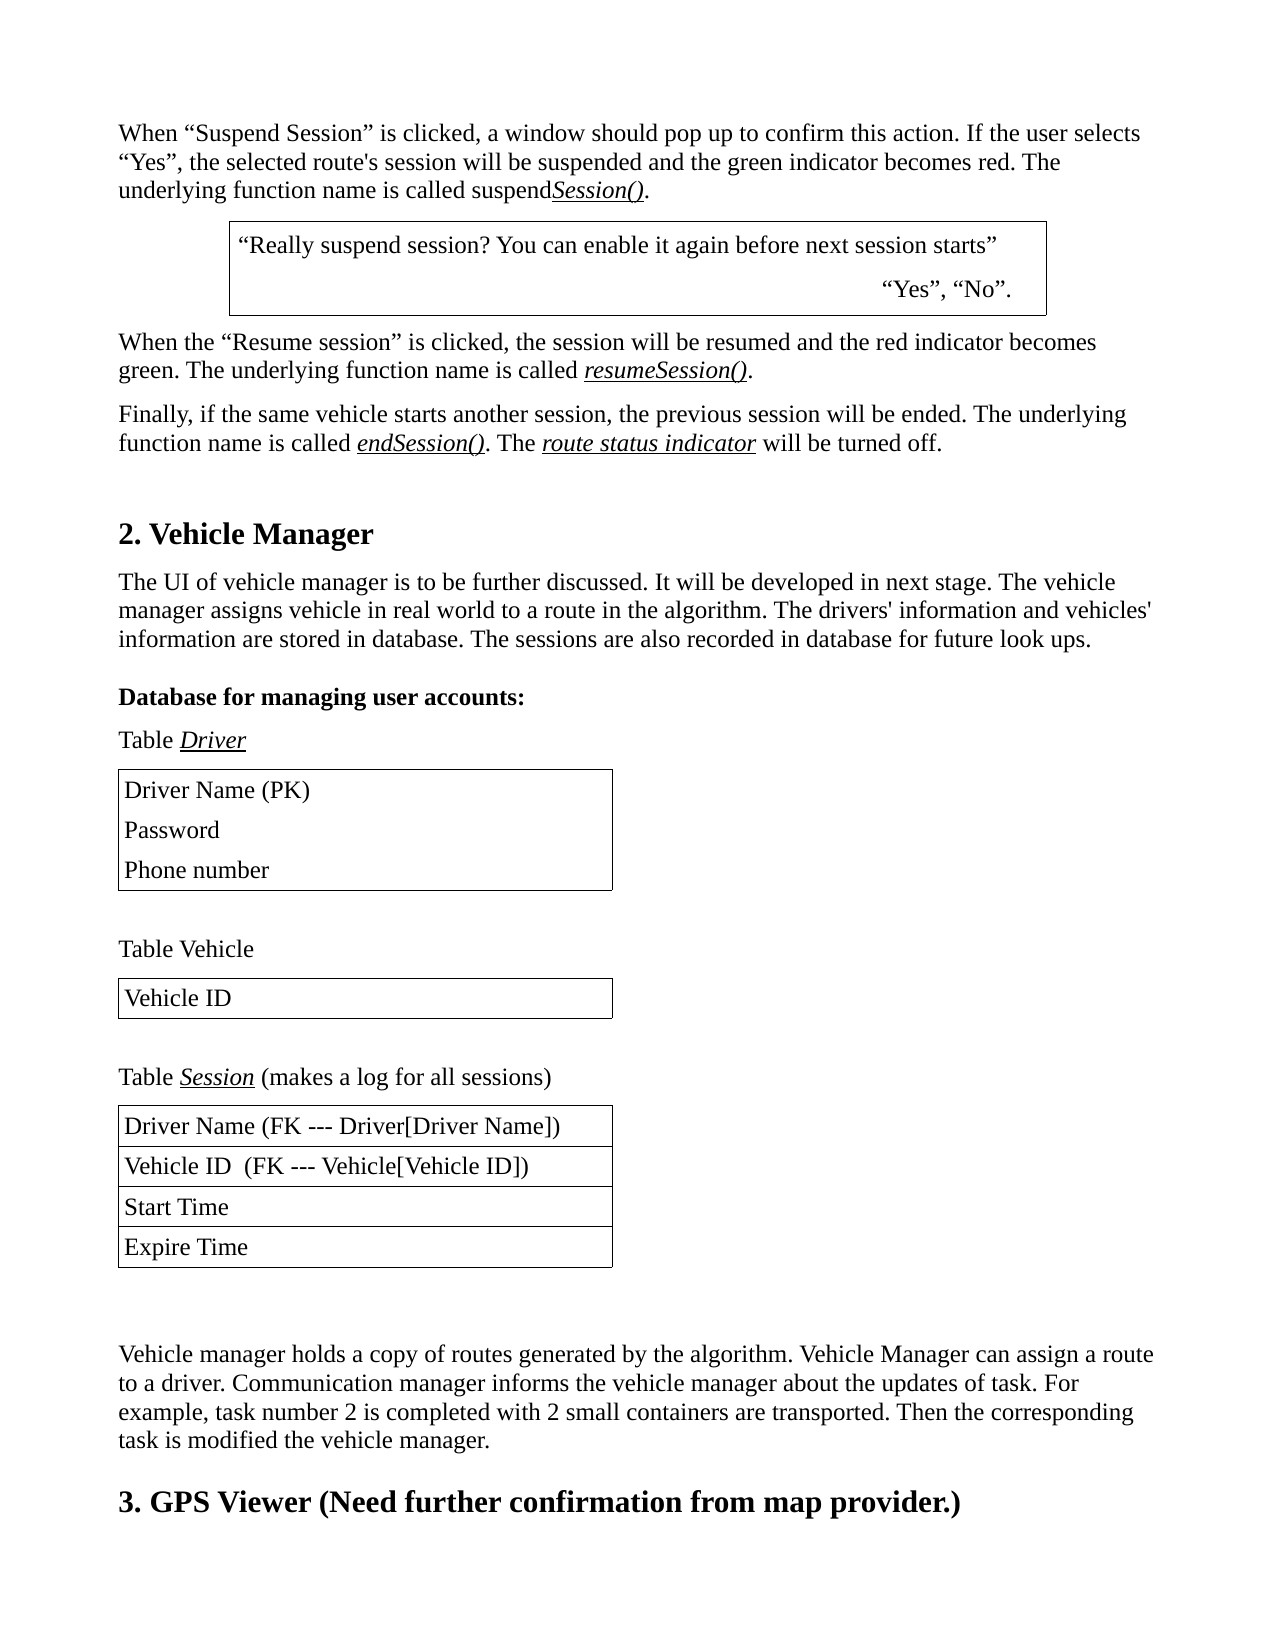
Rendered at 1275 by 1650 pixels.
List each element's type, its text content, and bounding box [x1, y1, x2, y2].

text The UI of vehicle manager is to be further discussed. It will be developed in next stage. The vehicle manager assigns vehicle in real world to a route in the algorithm. The drivers' information and vehicles' information are stored in database. The sessions are also recorded in database for future look ups. [118, 567, 1157, 653]
text 2. Vehicle Manager [118, 516, 1157, 552]
text Database for managing user accounts: [118, 682, 1157, 710]
text Finally, if the same vehicle starts another session, the previous session will be ended. The underlying function name is called endSession(). The route status indicator will be turned off. [118, 399, 1157, 457]
text 3. GPS Viewer (Need further confirmation from map provider.) [118, 1483, 1157, 1519]
text Table Driver [118, 725, 1157, 754]
text When “Suspend Session” is clicked, a window should pop up to confirm this action. If the user selects “Yes”, the selected route's session will be suspended and the green indicator becomes red. The underlying function name is called suspendSession(). [118, 118, 1157, 204]
text Table Session (makes a log for all sessions) [118, 1062, 1157, 1090]
table_header Driver Name (FK --- Driver[Driver Name]) [119, 1106, 612, 1146]
table_cell Start Time [119, 1187, 612, 1226]
table_cell Phone number [119, 850, 612, 890]
text Vehicle manager holds a copy of routes generated by the algorithm. Vehicle Manager can assign a route to a driver. Communication manager informs the vehicle manager about the updates of task. For example, task number 2 is completed with 2 small containers are transported. Then the corresponding task is modified the vehicle manager. [118, 1339, 1157, 1454]
text “Yes”, “No”. [238, 274, 1037, 303]
table_cell Password [119, 809, 612, 849]
text When the “Resume session” is clicked, the session will be resumed and the red indicator becomes green. The underlying function name is called resumeSession(). [118, 219, 1157, 384]
table_header Vehicle ID [119, 979, 612, 1018]
table_cell Vehicle ID (FK --- Vehicle[Vehicle ID]) [119, 1147, 612, 1186]
text Table Vehicle [118, 934, 1157, 962]
table_header Driver Name (PK) [119, 770, 612, 809]
table_cell Expire Time [119, 1227, 612, 1267]
text “Really suspend session? You can enable it again before next session starts” [238, 230, 1037, 259]
